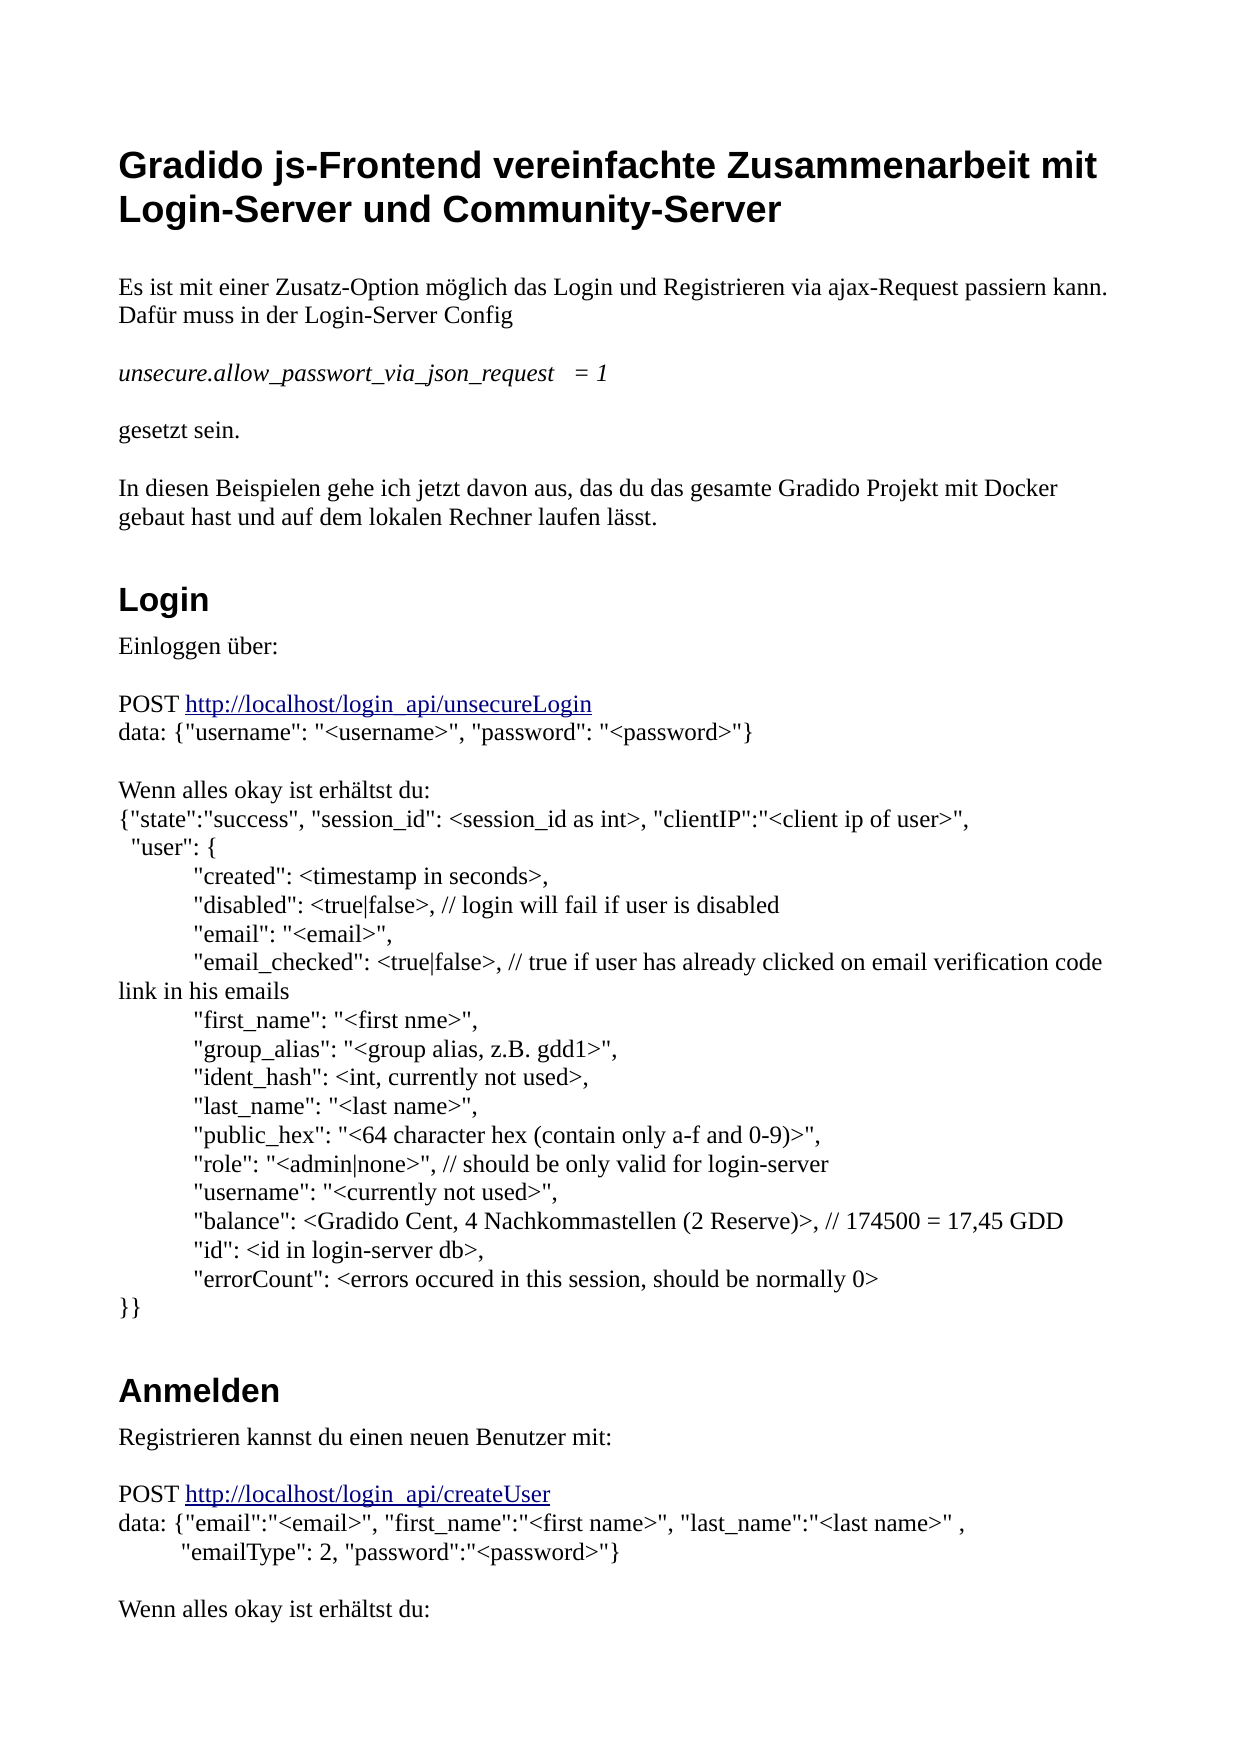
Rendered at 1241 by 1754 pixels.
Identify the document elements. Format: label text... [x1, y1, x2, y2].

text Wenn alles okay ist erhältst du: {"state":"success", "session_id": <session_id as int>, "clientIP":"<client ip of user>", [118, 775, 1122, 832]
text Einloggen über: [118, 631, 1122, 660]
text "group_alias": "<group alias, z.B. gdd1>", [118, 1034, 1122, 1062]
text Es ist mit einer Zusatz-Option möglich das Login und Registrieren via ajax-Request passiern kann. [118, 272, 1122, 300]
text data: {"email":"<email>", "first_name":"<first name>", "last_name":"<last name>" , [118, 1508, 1122, 1537]
text "public_hex": "<64 character hex (contain only a-f and 0-9)>", [118, 1120, 1122, 1149]
text "id": <id in login-server db>, [118, 1235, 1122, 1264]
text "email_checked": <true|false>, // true if user has already clicked on email verification code link in his emails [118, 947, 1122, 1005]
text Dafür muss in der Login-Server Config [118, 300, 1122, 329]
text In diesen Beispielen gehe ich jetzt davon aus, das du das gesamte Gradido Projekt mit Docker gebaut hast und auf dem lokalen Rechner laufen lässt. [118, 473, 1122, 530]
text POST http://localhost/login_api/unsecureLogin [118, 689, 1122, 717]
text unsecure.allow_passwort_via_json_request = 1 [118, 358, 1122, 387]
text "first_name": "<first nme>", [118, 1005, 1122, 1034]
text "user": { [118, 832, 1122, 861]
text Registrieren kannst du einen neuen Benutzer mit: [118, 1422, 1122, 1451]
subtitle Anmelden [118, 1371, 1122, 1409]
text "emailType": 2, "password":"<password>"} [118, 1537, 1122, 1566]
text gesetzt sein. [118, 415, 1122, 444]
text "username": "<currently not used>", [118, 1177, 1122, 1206]
text "email": "<email>", [118, 919, 1122, 947]
text "balance": <Gradido Cent, 4 Nachkommastellen (2 Reserve)>, // 174500 = 17,45 GDD [118, 1206, 1122, 1235]
text "ident_hash": <int, currently not used>, [118, 1062, 1122, 1091]
text POST http://localhost/login_api/createUser [118, 1479, 1122, 1508]
subtitle Gradido js-Frontend vereinfachte Zusammenarbeit mit Login-Server und Community-Server [118, 143, 1122, 230]
text "disabled": <true|false>, // login will fail if user is disabled [118, 890, 1122, 919]
subtitle Login [118, 580, 1122, 619]
text Wenn alles okay ist erhältst du: [118, 1594, 1122, 1623]
text "role": "<admin|none>", // should be only valid for login-server [118, 1149, 1122, 1177]
text "created": <timestamp in seconds>, [118, 861, 1122, 890]
text "last_name": "<last name>", [118, 1091, 1122, 1120]
text }} [118, 1292, 1122, 1321]
text "errorCount": <errors occured in this session, should be normally 0> [118, 1264, 1122, 1292]
text data: {"username": "<username>", "password": "<password>"} [118, 717, 1122, 746]
